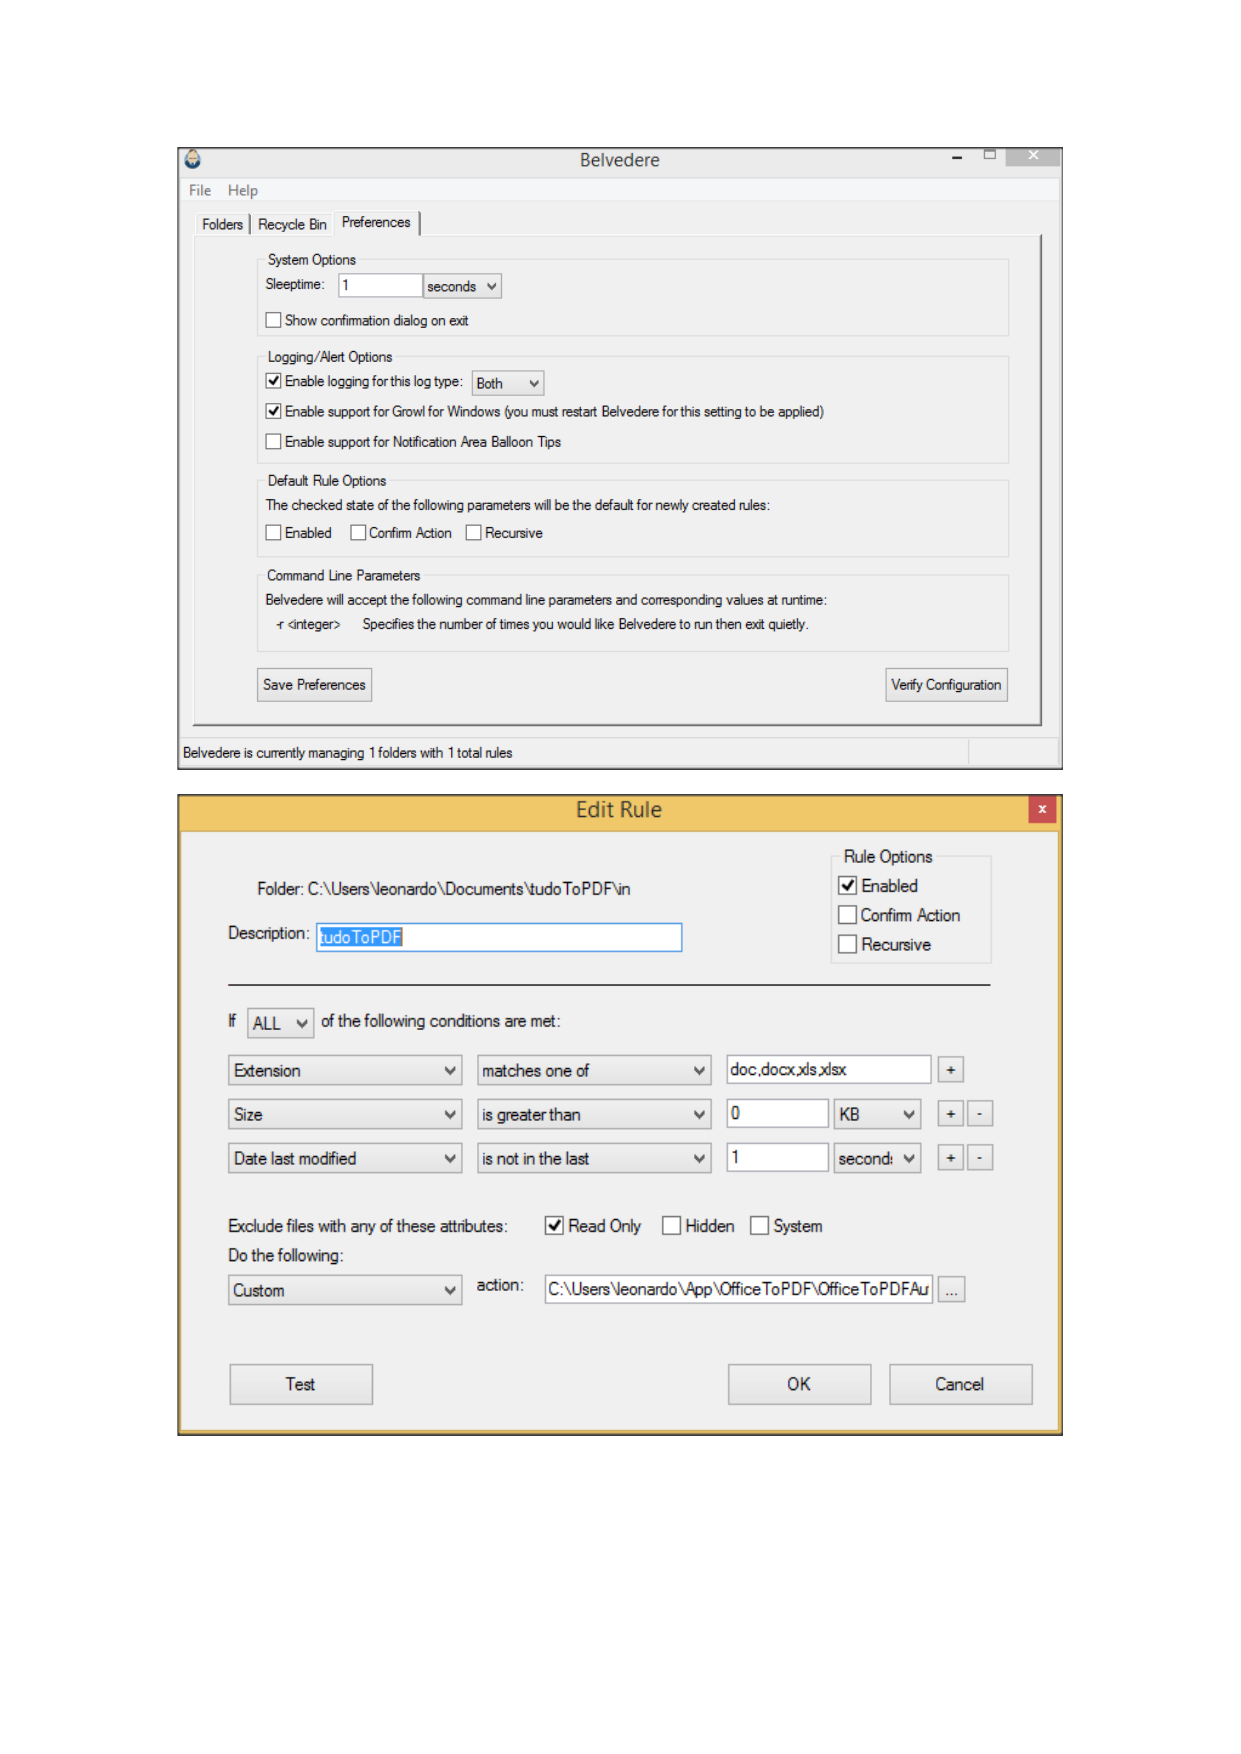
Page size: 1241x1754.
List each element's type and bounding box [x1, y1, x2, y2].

picture [177, 147, 1063, 770]
picture [177, 794, 1063, 1436]
